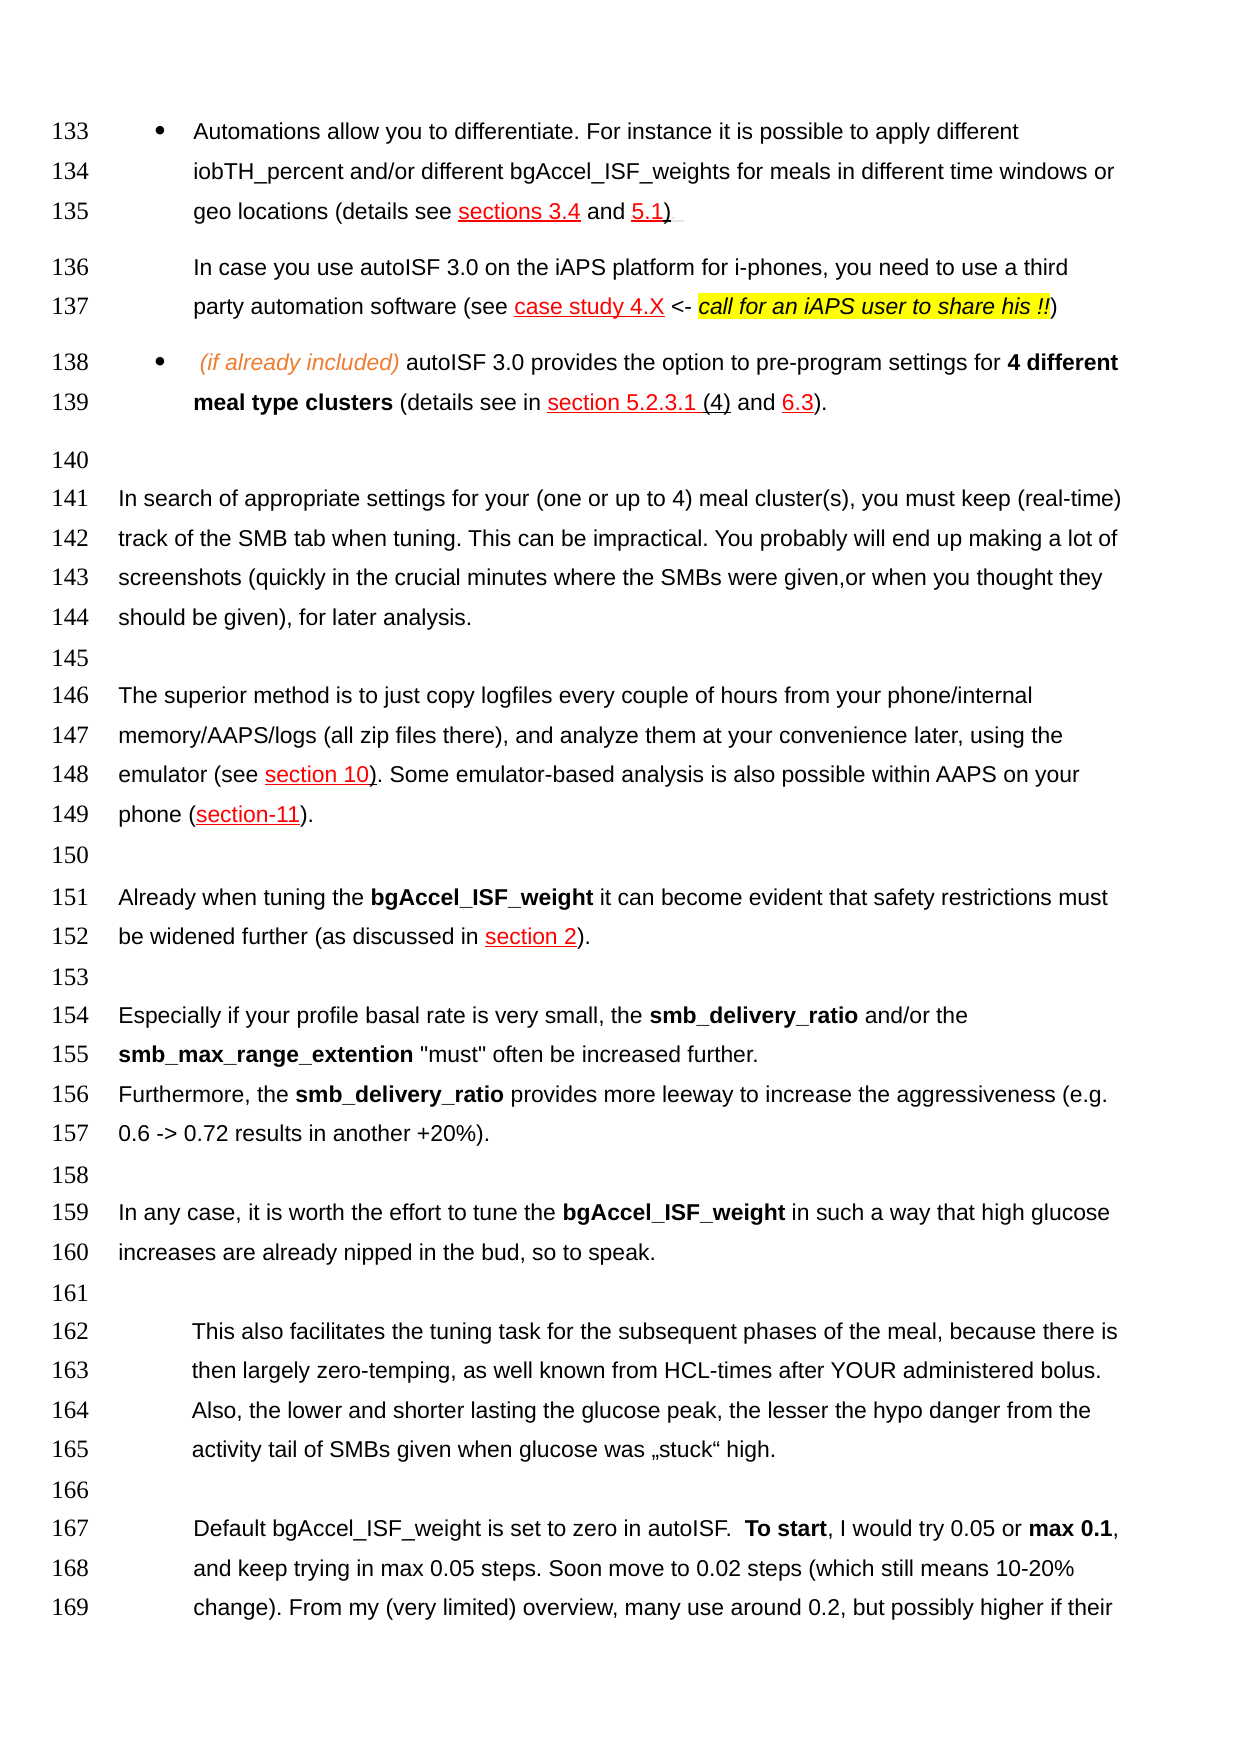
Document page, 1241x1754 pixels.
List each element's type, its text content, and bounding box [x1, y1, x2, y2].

list (if already included) autoISF 3.0 provides the option to pre-program settings for 4 different meal type clusters (details see in section 5.2.3.1 (4) and 6.3). [156, 349, 1122, 416]
list Default bgAccel_ISF_weight is set to zero in autoISF. To start, I would try 0.05 or max 0.1, and keep trying in max 0.05 steps. Soon move to 0.02 steps (which still means 10-20% change). From my (very limited) overview, many use around 0.2, but possibly higher if their [193, 1515, 1122, 1620]
text The superior method is to just copy logfiles every couple of hours from your phone/internal memory/AAPS/logs (all zip files there), and analyze them at your convenience later, using the emulator (see section 10). Some emulator-based analysis is also possible within AAPS on your phone (section-11). [118, 682, 1122, 827]
text In search of appropriate settings for your (one or up to 4) meal cluster(s), you must keep (real-time) track of the SMB tab when tuning. This can be impractical. You probably will end up making a lot of screenshots (quickly in the crucial minutes where the SMBs were given,or when you thought they should be given), for later analysis. [118, 485, 1122, 630]
text In any case, it is worth the effort to tune the bgAccel_ISF_weight in such a way that high glucose increases are already nipped in the bud, so to speak. [118, 1199, 1122, 1265]
list Automations allow you to differentiate. For instance it is possible to apply different iobTH_percent and/or different bgAccel_ISF_weights for meals in different time windows or geo locations (details see sections 3.4 and 5.1). [156, 118, 1122, 224]
text Furthermore, the smb_delivery_ratio provides more leeway to increase the aggressiveness (e.g. 0.6 -> 0.72 results in another +20%). [118, 1081, 1122, 1147]
text Already when tuning the bgAccel_ISF_weight it can become evident that safety restrictions must be widened further (as discussed in section 2). [118, 883, 1122, 949]
list In case you use autoISF 3.0 on the iAPS platform for i-phones, you need to use a third party automation software (see case study 4.X <- call for an iAPS user to share his !!) [193, 254, 1122, 319]
text Especially if your profile basal rate is very small, the smb_delivery_ratio and/or the smb_max_range_extention "must" often be increased further. [118, 1002, 1122, 1068]
text This also facilitates the tuning task for the subsequent phases of the meal, because there is then largely zero-temping, as well known from HCL-times after YOUR administered bolus. Also, the lower and shorter lasting the glucose peak, the lesser the hypo danger from the activity tail of SMBs given when glucose was „stuck“ high. [192, 1318, 1122, 1462]
